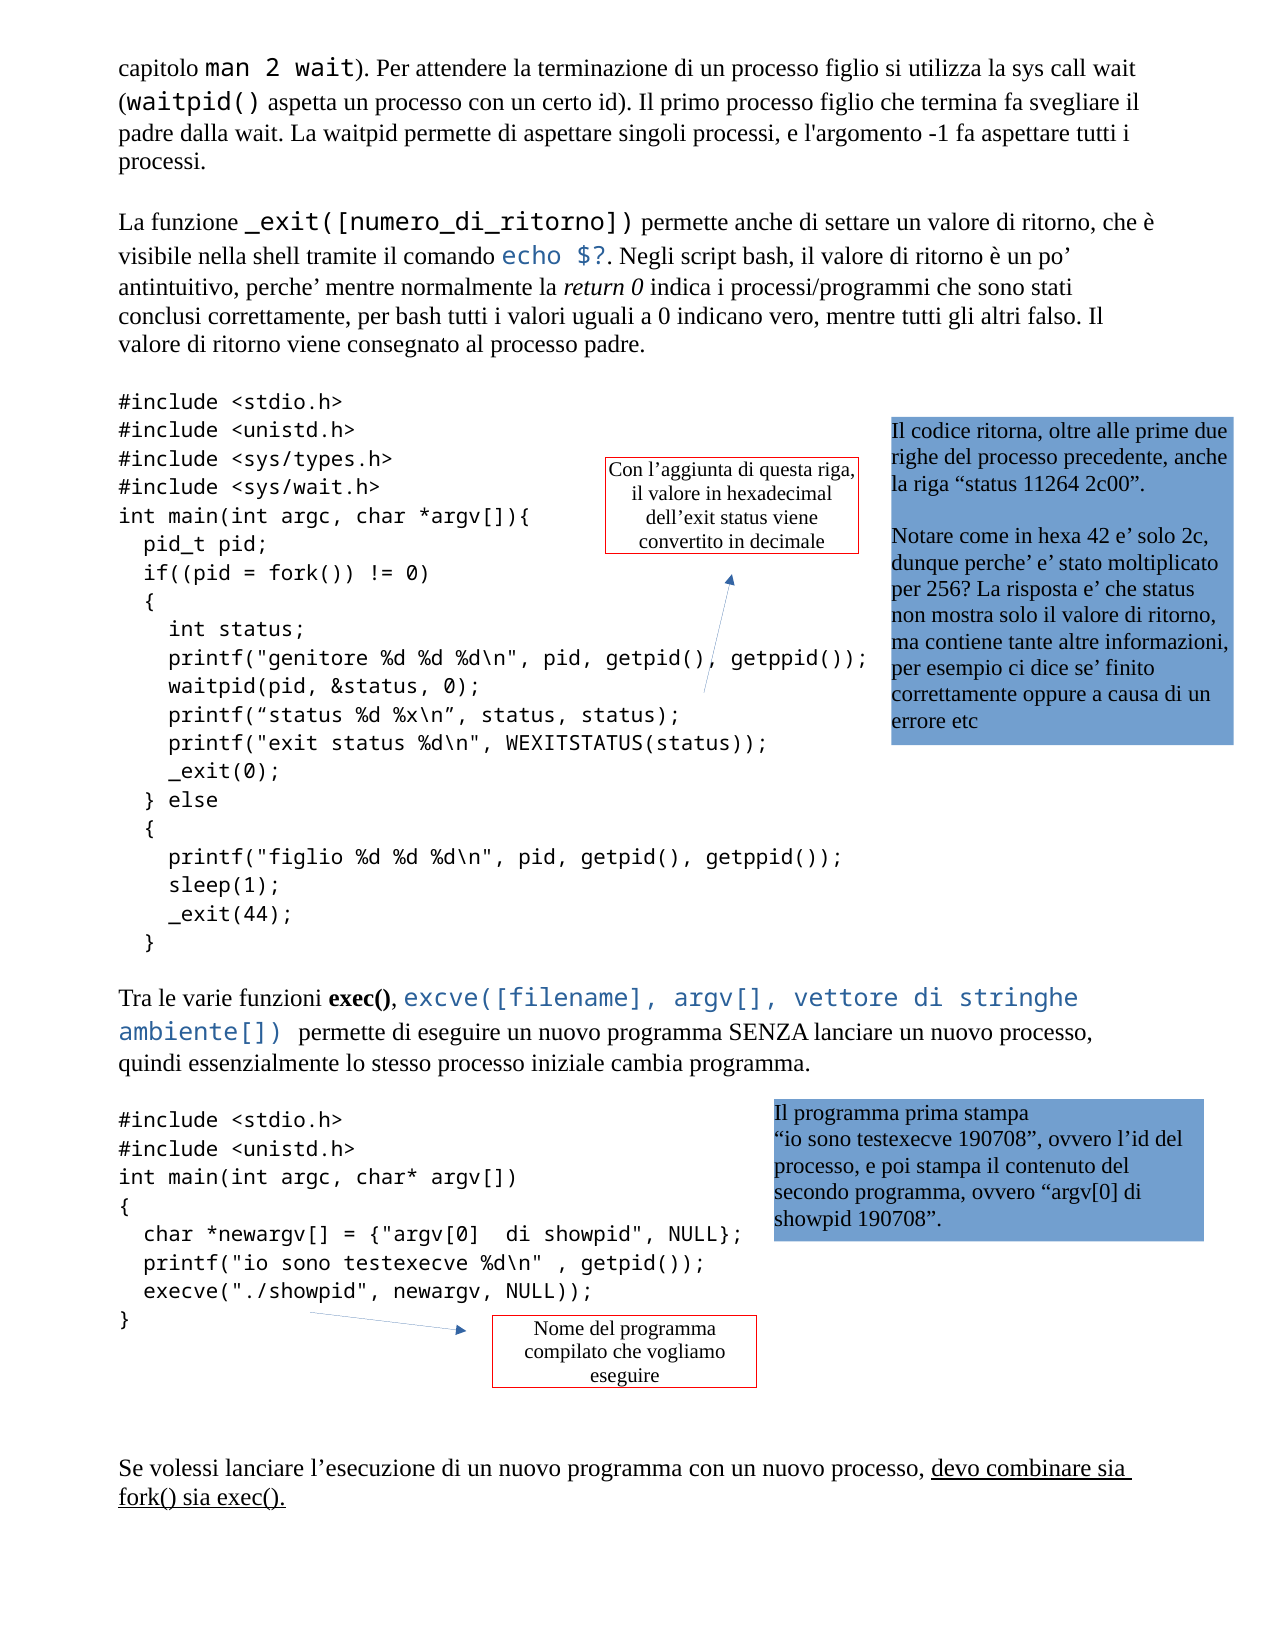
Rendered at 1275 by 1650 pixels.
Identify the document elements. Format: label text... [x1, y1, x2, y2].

text execve("./showpid", newargv, NULL)); [118, 1276, 1157, 1304]
text #include <sys/types.h> [118, 444, 891, 472]
text #include <unistd.h> [118, 415, 1157, 444]
text _exit(0); [118, 757, 1157, 785]
text Tra le varie funzioni exec(), excve([filename], argv[], vettore di stringhe ambiente[]) permette di eseguire un nuovo programma SENZA lanciare un nuovo processo, quindi essenzialmente lo stesso processo iniziale cambia programma. [118, 980, 1157, 1077]
text _exit(44); [118, 899, 1157, 927]
text printf("genitore %d %d %d\n", pid, getpid(), getppid()); [118, 643, 715, 671]
text #include <stdio.h> [118, 387, 1157, 415]
text { [118, 1191, 774, 1219]
text printf("genitore %d %d %d\n", pid, getpid(), getppid()); [710, 643, 891, 671]
text { [118, 586, 728, 614]
text if((pid = fork()) != 0) [118, 558, 891, 586]
text #include <stdio.h> [118, 1105, 774, 1134]
text #include <sys/wait.h> [859, 472, 891, 501]
text sleep(1); [118, 870, 1157, 899]
text char *newargv[] = {"argv[0] di showpid", NULL}; [118, 1219, 1157, 1248]
text { [118, 813, 1157, 842]
text #include <sys/wait.h> [118, 472, 605, 501]
text int main(int argc, char *argv[]){ [118, 501, 605, 529]
text } [118, 1304, 1157, 1333]
text printf("exit status %d\n", WEXITSTATUS(status)); [118, 728, 1157, 757]
text Se volessi lanciare l’esecuzione di un nuovo programma con un nuovo processo, devo combinare sia fork() sia exec(). [118, 1453, 1157, 1511]
text La funzione _exit([numero_di_ritorno]) permette anche di settare un valore di ritorno, che è visibile nella shell tramite il comando echo $?. Negli script bash, il valore di ritorno è un po’ antintuitivo, perche’ mentre normalmente la return 0 indica i processi/programmi che sono stati conclusi correttamente, per bash tutti i valori uguali a 0 indicano vero, mentre tutti gli altri falso. Il valore di ritorno viene consegnato al processo padre. [118, 204, 1157, 358]
text waitpid(pid, &status, 0); [118, 671, 891, 700]
text int main(int argc, char* argv[]) [118, 1162, 774, 1191]
text int main(int argc, char *argv[]){ [606, 501, 858, 529]
text } [118, 927, 1157, 956]
text [723, 586, 891, 614]
text pid_t pid; [118, 529, 891, 558]
text capitolo man 2 wait). Per attendere la terminazione di un processo figlio si utilizza la sys call wait (waitpid() aspetta un processo con un certo id). Il primo processo figlio che termina fa svegliare il padre dalla wait. La waitpid permette di aspettare singoli processi, e l'argomento -1 fa aspettare tutti i processi. [118, 49, 1157, 175]
text #include <sys/wait.h> [606, 472, 858, 501]
text [716, 614, 891, 643]
text printf("io sono testexecve %d\n" , getpid()); [118, 1248, 1157, 1276]
text #include <unistd.h> [118, 1134, 774, 1162]
text int status; [118, 614, 722, 643]
text int main(int argc, char *argv[]){ [859, 501, 891, 529]
text printf(“status %d %x\n”, status, status); [118, 700, 891, 728]
text printf("figlio %d %d %d\n", pid, getpid(), getppid()); [118, 842, 1157, 870]
text } else [118, 785, 1157, 813]
